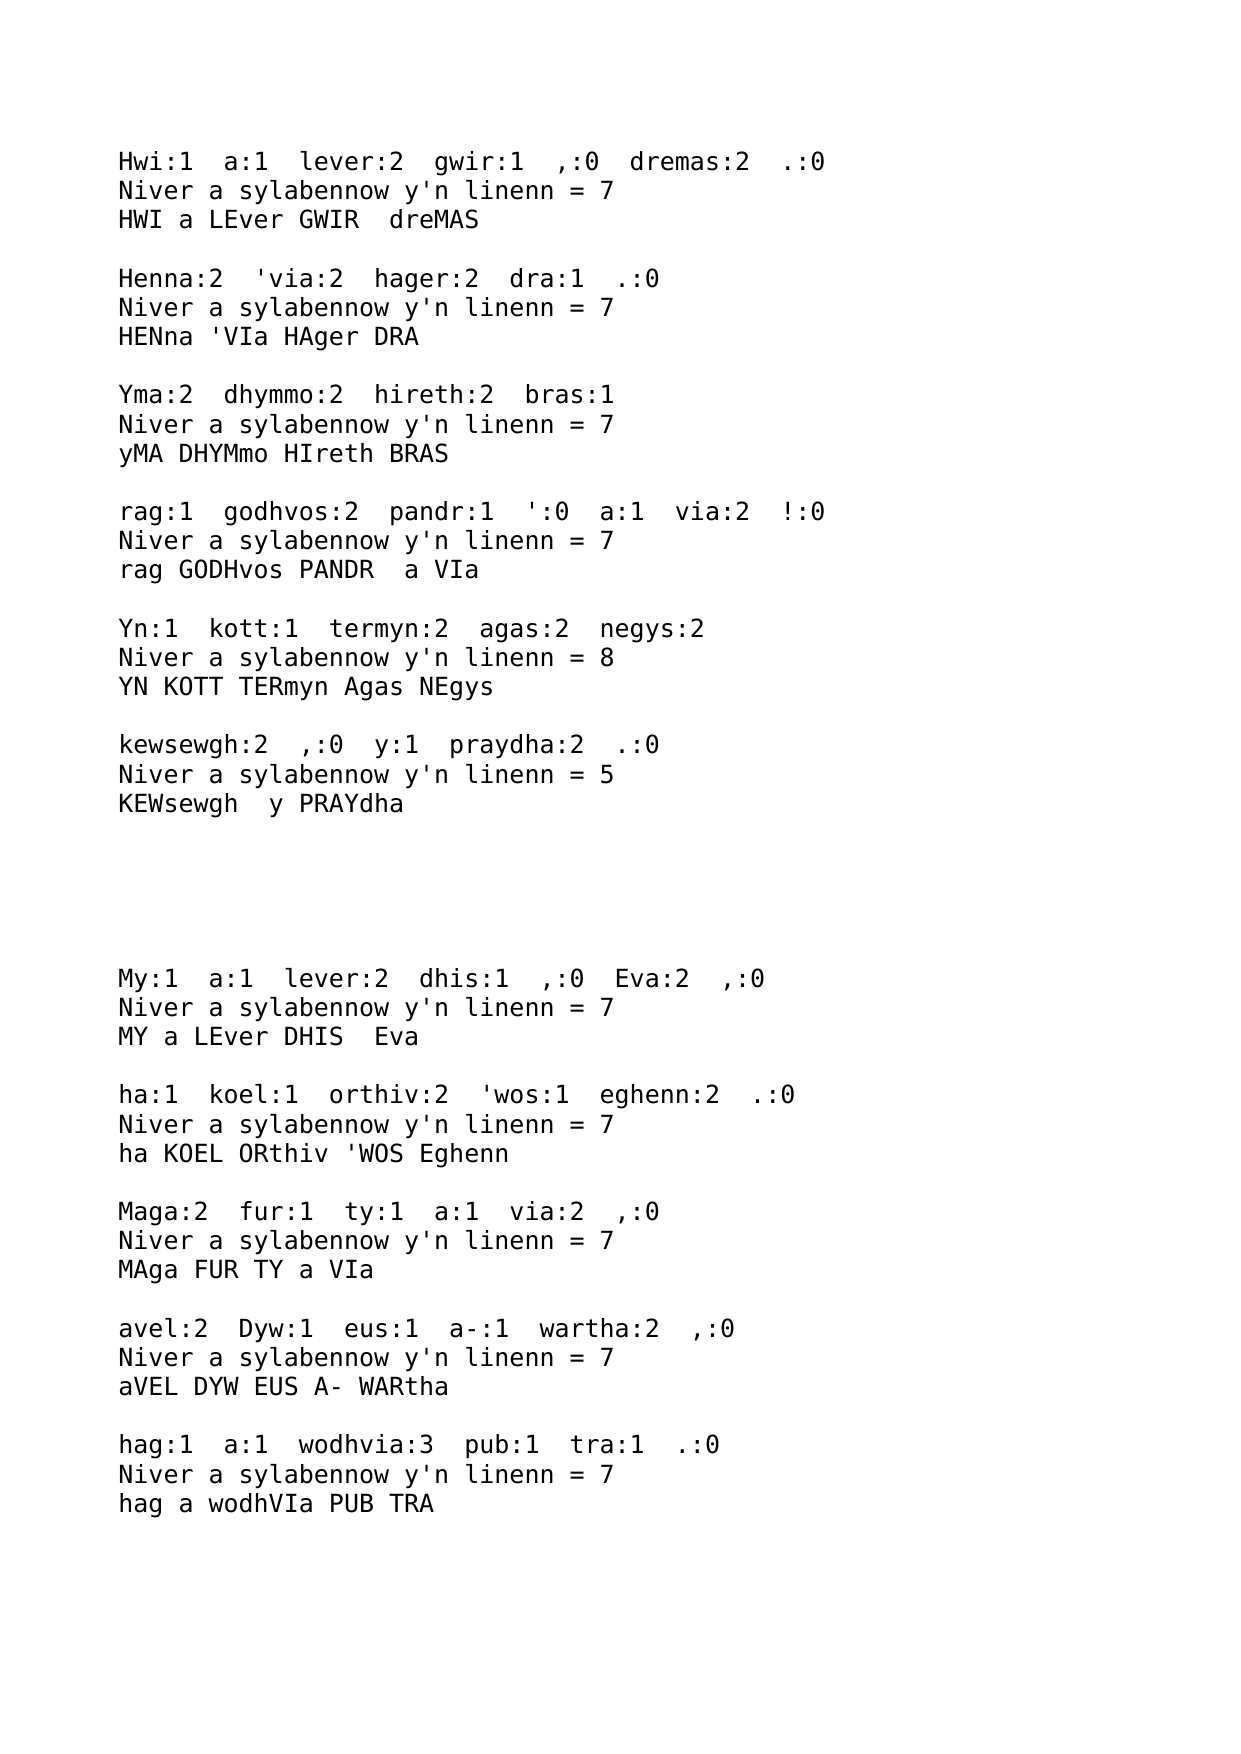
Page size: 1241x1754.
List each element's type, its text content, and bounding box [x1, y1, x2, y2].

text Yn:1 kott:1 termyn:2 agas:2 negys:2 [118, 614, 1122, 643]
text MAga FUR TY a VIa [118, 1256, 1122, 1285]
text KEWsewgh y PRAYdha [118, 789, 1122, 818]
text rag GODHvos PANDR a VIa [118, 556, 1122, 585]
text Niver a sylabennow y'n linenn = 5 [118, 760, 1122, 789]
text Maga:2 fur:1 ty:1 a:1 via:2 ,:0 [118, 1197, 1122, 1226]
text aVEL DYW EUS A- WARtha [118, 1372, 1122, 1401]
text ha KOEL ORthiv 'WOS Eghenn [118, 1139, 1122, 1168]
text YN KOTT TERmyn Agas NEgys [118, 672, 1122, 701]
text Niver a sylabennow y'n linenn = 7 [118, 1460, 1122, 1489]
text avel:2 Dyw:1 eus:1 a-:1 wartha:2 ,:0 [118, 1314, 1122, 1343]
text Niver a sylabennow y'n linenn = 8 [118, 643, 1122, 672]
text kewsewgh:2 ,:0 y:1 praydha:2 .:0 [118, 731, 1122, 760]
text hag a wodhVIa PUB TRA [118, 1489, 1122, 1518]
text Henna:2 'via:2 hager:2 dra:1 .:0 [118, 264, 1122, 293]
text Niver a sylabennow y'n linenn = 7 [118, 526, 1122, 556]
text hag:1 a:1 wodhvia:3 pub:1 tra:1 .:0 [118, 1431, 1122, 1460]
text HWI a LEver GWIR dreMAS [118, 206, 1122, 235]
text Hwi:1 a:1 lever:2 gwir:1 ,:0 dremas:2 .:0 [118, 147, 1122, 176]
text yMA DHYMmo HIreth BRAS [118, 439, 1122, 468]
text ha:1 koel:1 orthiv:2 'wos:1 eghenn:2 .:0 [118, 1081, 1122, 1110]
text MY a LEver DHIS Eva [118, 1022, 1122, 1051]
text Niver a sylabennow y'n linenn = 7 [118, 176, 1122, 206]
text Niver a sylabennow y'n linenn = 7 [118, 1110, 1122, 1139]
text Niver a sylabennow y'n linenn = 7 [118, 293, 1122, 322]
text Niver a sylabennow y'n linenn = 7 [118, 1343, 1122, 1372]
text My:1 a:1 lever:2 dhis:1 ,:0 Eva:2 ,:0 [118, 964, 1122, 993]
text Niver a sylabennow y'n linenn = 7 [118, 993, 1122, 1022]
text rag:1 godhvos:2 pandr:1 ':0 a:1 via:2 !:0 [118, 497, 1122, 526]
text HENna 'VIa HAger DRA [118, 322, 1122, 351]
text Niver a sylabennow y'n linenn = 7 [118, 1226, 1122, 1256]
text Niver a sylabennow y'n linenn = 7 [118, 410, 1122, 439]
text Yma:2 dhymmo:2 hireth:2 bras:1 [118, 381, 1122, 410]
